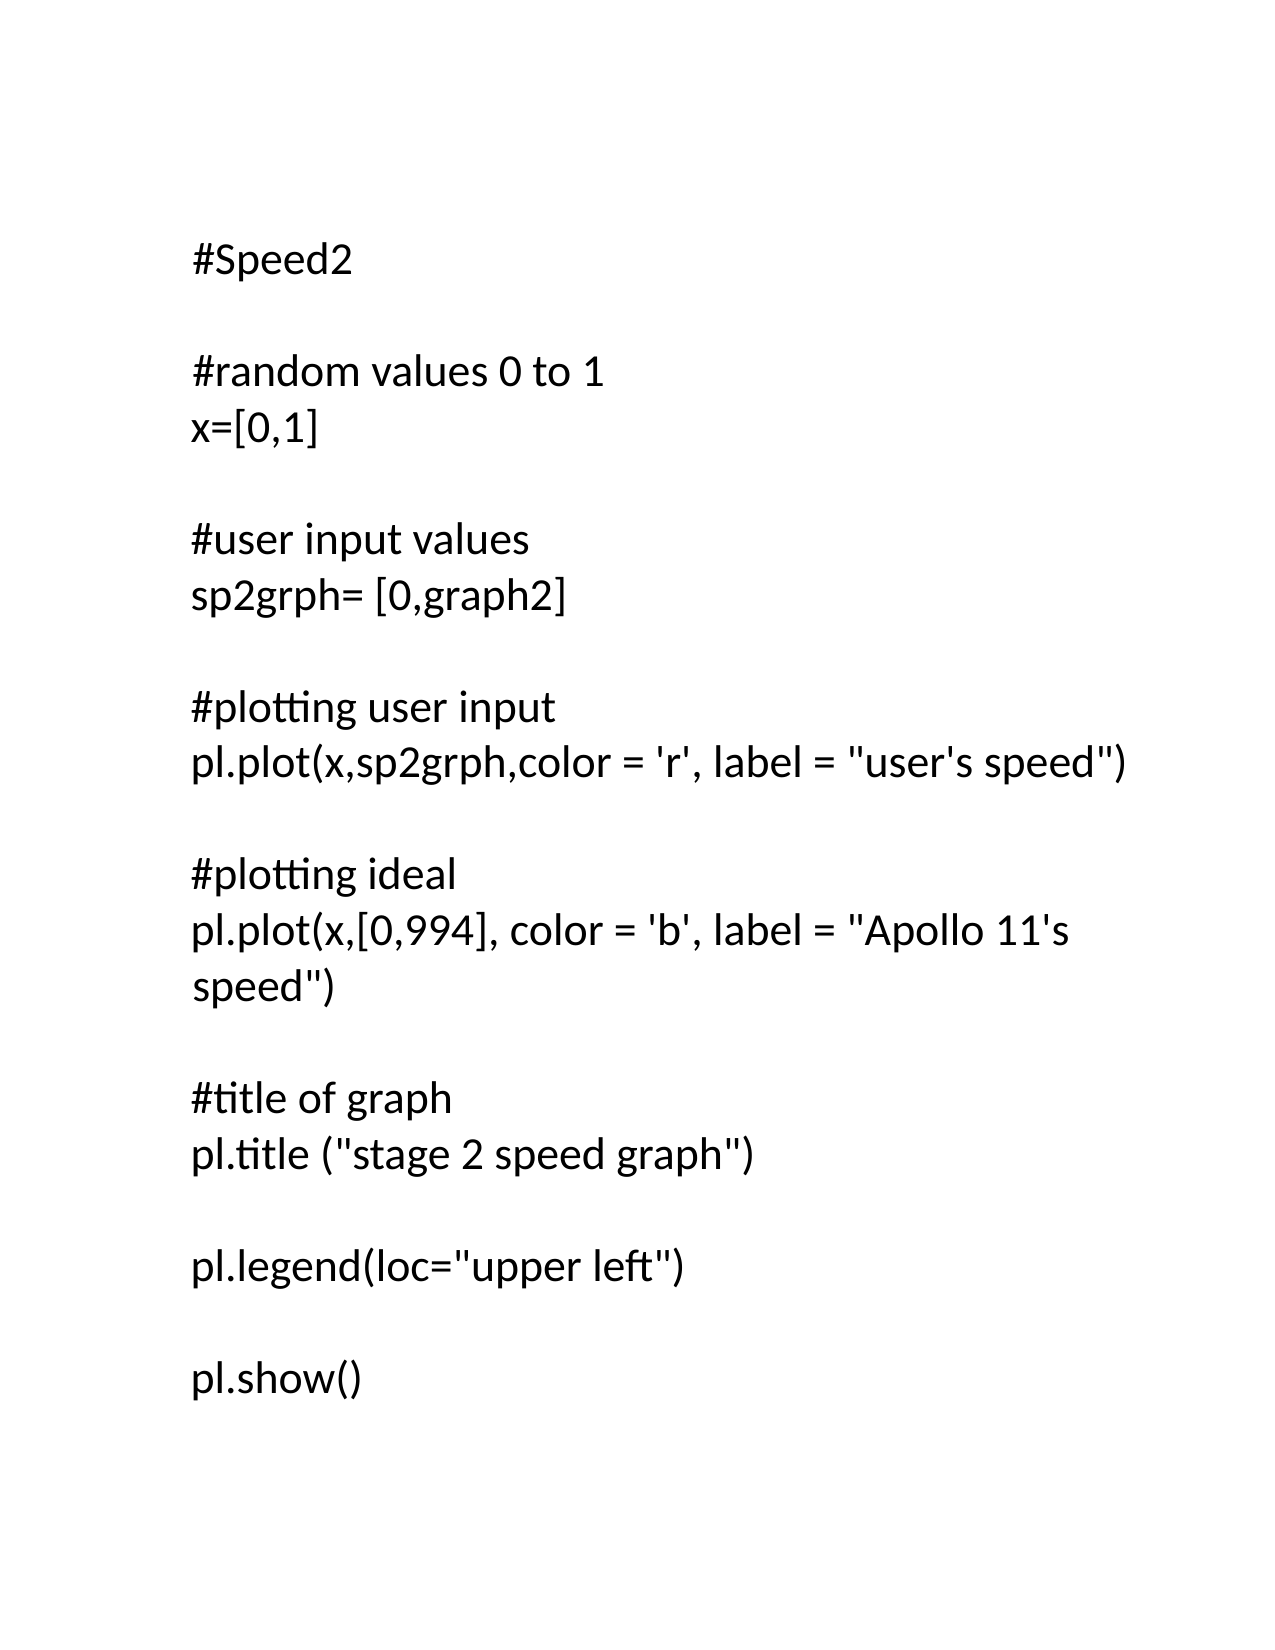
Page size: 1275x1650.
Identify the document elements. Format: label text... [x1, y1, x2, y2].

text #title of graph [118, 1069, 1157, 1125]
text pl.title ("stage 2 speed graph") [118, 1125, 1157, 1181]
text #plotting ideal [118, 845, 1157, 901]
text #user input values [118, 510, 1157, 566]
text pl.legend(loc="upper left") [118, 1237, 1157, 1293]
text pl.show() [118, 1349, 1157, 1405]
text pl.plot(x,[0,994], color = 'b', label = "Apollo 11's speed") [118, 901, 1157, 1013]
text #Speed2 [118, 230, 1157, 286]
text x=[0,1] [118, 398, 1157, 454]
text #random values 0 to 1 [118, 342, 1157, 398]
text pl.plot(x,sp2grph,color = 'r', label = "user's speed") [118, 733, 1157, 789]
text #plotting user input [118, 677, 1157, 733]
text sp2grph= [0,graph2] [118, 566, 1157, 622]
